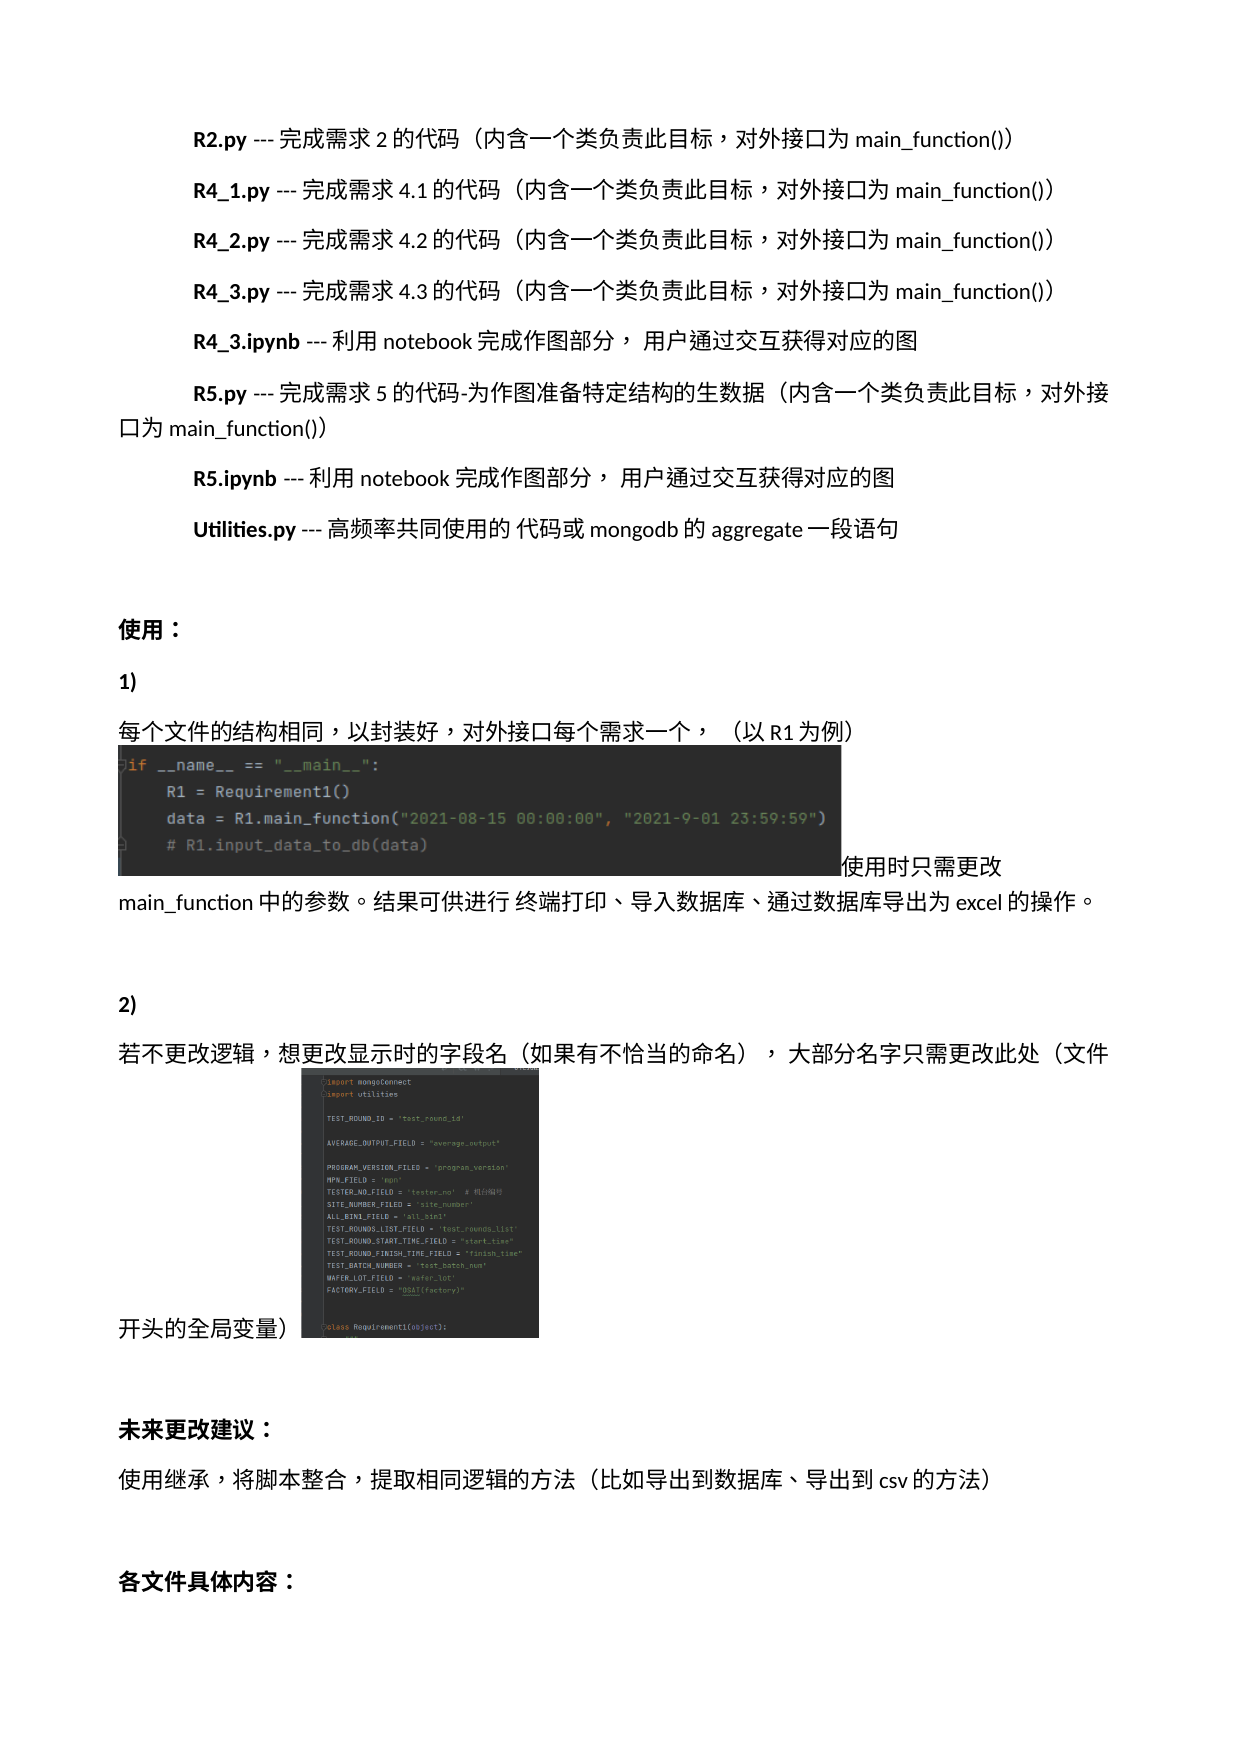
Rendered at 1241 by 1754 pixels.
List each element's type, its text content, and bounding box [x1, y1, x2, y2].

text 使用： [118, 609, 1122, 645]
text 1) [118, 659, 1122, 695]
text 使用继承，将脚本整合，提取相同逻辑的方法（比如导出到数据库、导出到csv的方法） [118, 1459, 1122, 1495]
picture [118, 745, 842, 876]
picture [301, 1068, 539, 1338]
text Utilities.py --- 高频率共同使用的 代码或mongodb 的aggregate一段语句 [118, 508, 1122, 544]
text R5.py --- 完成需求5的代码-为作图准备特定结构的生数据（内含一个类负责此目标，对外接口为main_function()） [118, 371, 1122, 443]
text 2) [118, 982, 1122, 1018]
text R5.ipynb --- 利用notebook 完成作图部分， 用户通过交互获得对应的图 [118, 457, 1122, 493]
text 未来更改建议： [118, 1409, 1122, 1445]
text 各文件具体内容： [118, 1560, 1122, 1596]
text R4_3.ipynb --- 利用notebook 完成作图部分， 用户通过交互获得对应的图 [118, 320, 1122, 356]
text R4_2.py --- 完成需求4.2的代码（内含一个类负责此目标，对外接口为main_function()） [118, 219, 1122, 255]
text R4_1.py --- 完成需求4.1的代码（内含一个类负责此目标，对外接口为main_function()） [118, 169, 1122, 204]
text 每个文件的结构相同，以封装好，对外接口每个需求一个， （以R1为例）使用时只需更改main_function中的参数。结果可供进行 终端打印、导入数据库、通过数据库导出为excel的操作。 [118, 710, 1122, 917]
text 若不更改逻辑，想更改显示时的字段名（如果有不恰当的命名）， 大部分名字只需更改此处（文件开头的全局变量） [118, 1033, 1122, 1344]
text R4_3.py --- 完成需求4.3的代码（内含一个类负责此目标，对外接口为main_function()） [118, 270, 1122, 306]
text R2.py --- 完成需求2的代码（内含一个类负责此目标，对外接口为main_function()） [118, 118, 1122, 154]
